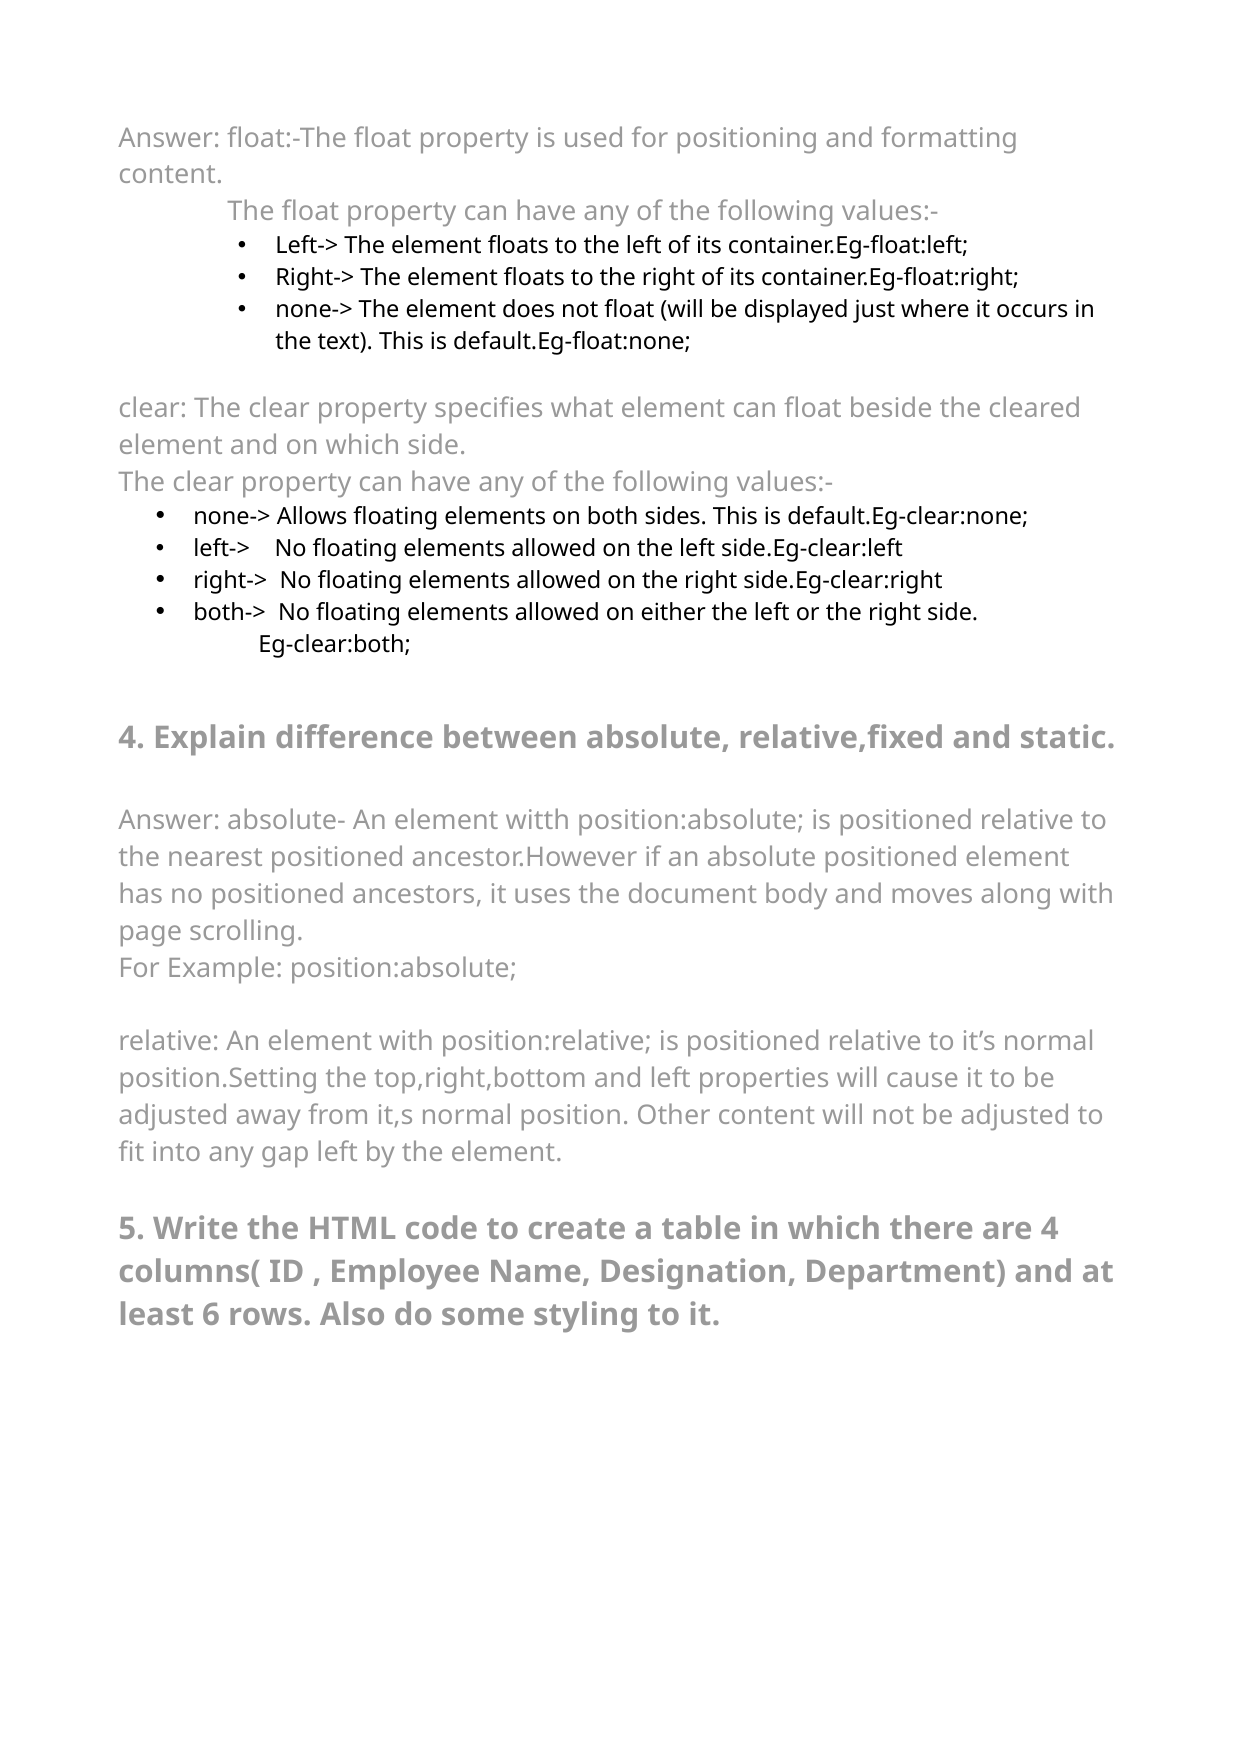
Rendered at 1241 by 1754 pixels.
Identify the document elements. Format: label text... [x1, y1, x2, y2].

list both-> No floating elements allowed on either the left or the right side. [156, 595, 1122, 627]
text relative: An element with position:relative; is positioned relative to it’s normal position.Setting the top,right,bottom and left properties will cause it to be adjusted away from it,s normal position. Other content will not be adjusted to fit into any gap left by the element. [118, 1022, 1122, 1169]
text The float property can have any of the following values:- [118, 192, 1122, 229]
text Eg-clear:both; [118, 627, 1122, 659]
text clear: The clear property specifies what element can float beside the cleared element and on which side. [118, 389, 1122, 462]
text For Example: position:absolute; [118, 948, 1122, 985]
text 4. Explain difference between absolute, relative,fixed and static. [118, 715, 1122, 758]
list Right-> The element floats to the right of its container.Eg-float:right; [238, 261, 1122, 293]
list Left-> The element floats to the left of its container.Eg-float:left; [238, 229, 1122, 261]
list right-> No floating elements allowed on the right side.Eg-clear:right [156, 563, 1122, 595]
text The clear property can have any of the following values:- [118, 462, 1122, 499]
list none-> Allows floating elements on both sides. This is default.Eg-clear:none; [156, 499, 1122, 531]
text Answer: absolute- An element witth position:absolute; is positioned relative to the nearest positioned ancestor.However if an absolute positioned element has no positioned ancestors, it uses the document body and moves along with page scrolling. [118, 801, 1122, 948]
list left-> No floating elements allowed on the left side.Eg-clear:left [156, 531, 1122, 563]
list none-> The element does not float (will be displayed just where it occurs in the text). This is default.Eg-float:none; [238, 293, 1122, 357]
text 5. Write the HTML code to create a table in which there are 4 columns( ID , Employee Name, Designation, Department) and at least 6 rows. Also do some styling to it. [118, 1206, 1122, 1334]
text Answer: float:-The float property is used for positioning and formatting content. [118, 118, 1122, 192]
